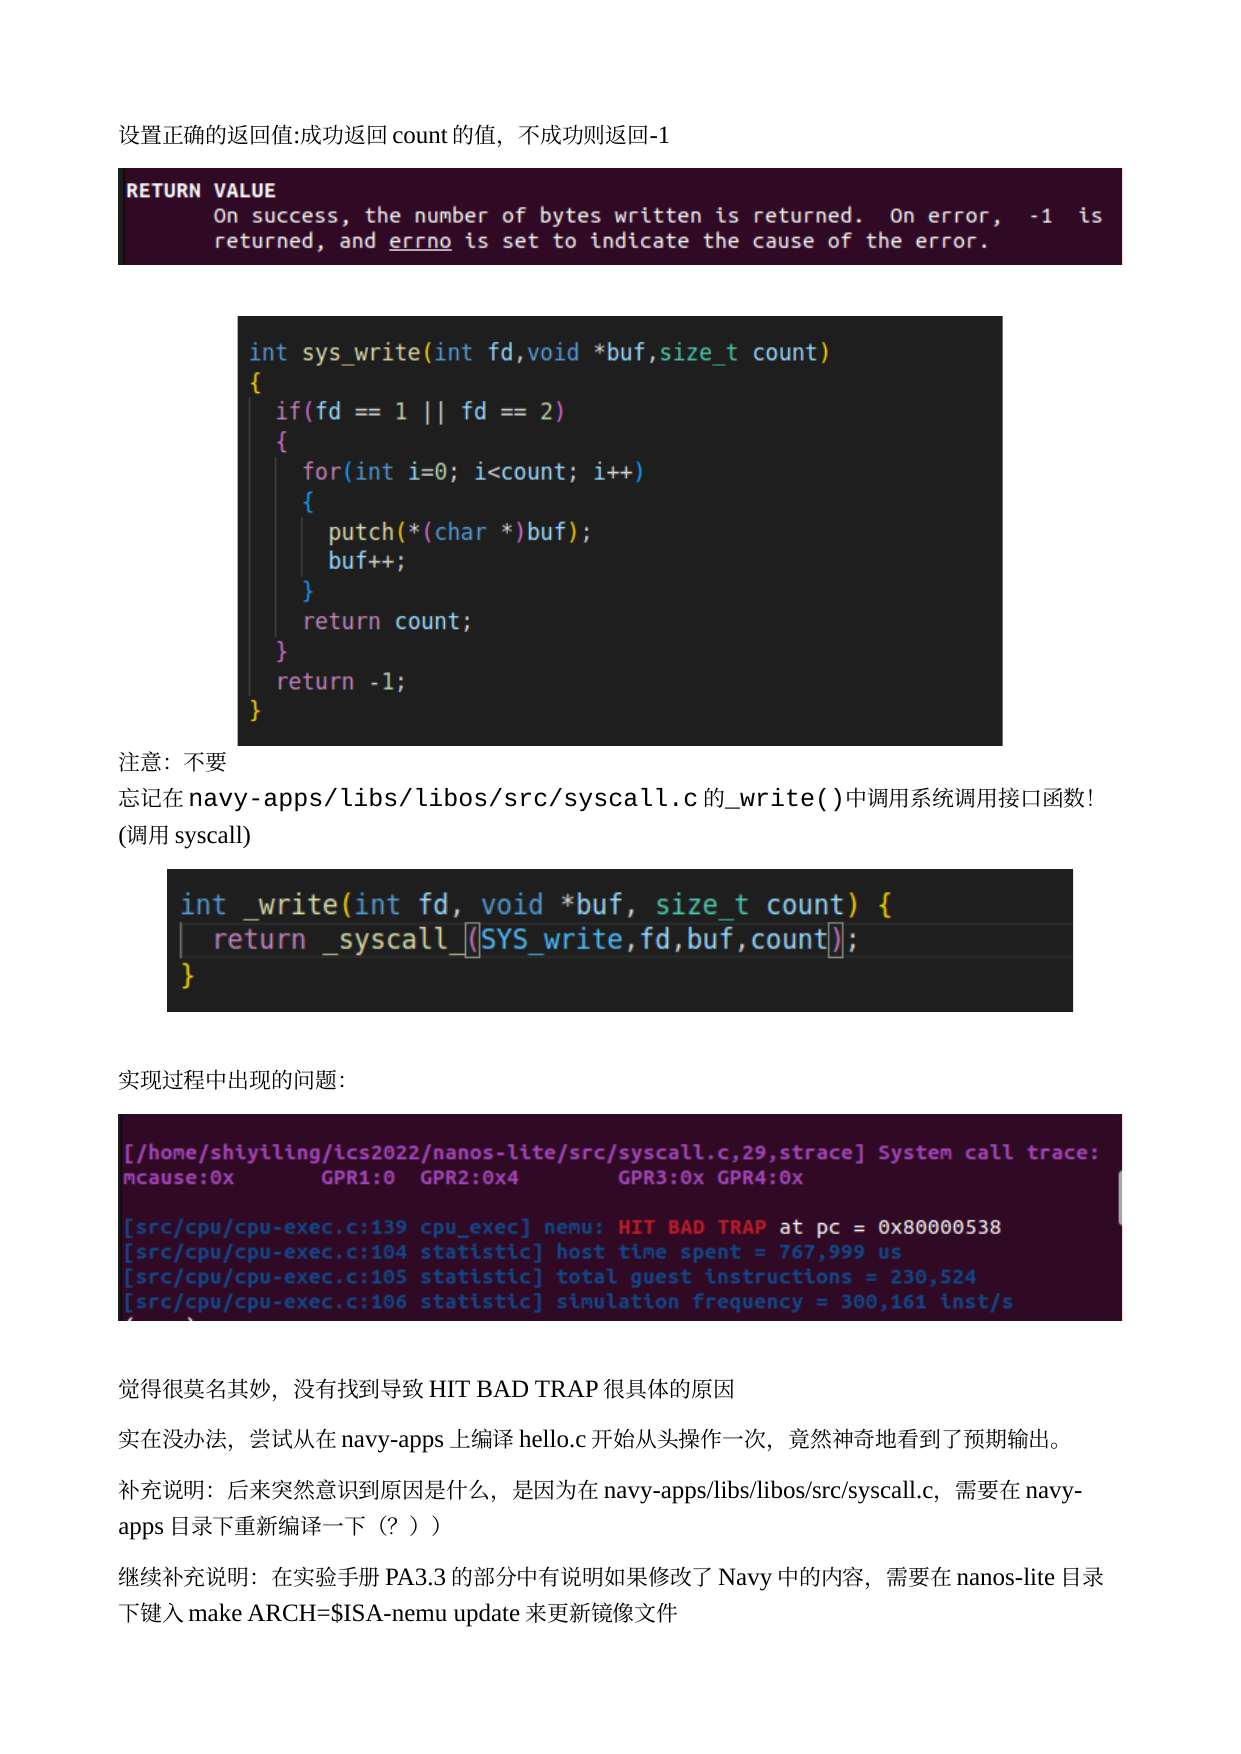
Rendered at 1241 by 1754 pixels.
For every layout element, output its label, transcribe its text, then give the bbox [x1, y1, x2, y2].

picture [167, 869, 1074, 1012]
text 实现过程中出现的问题： [118, 1063, 1122, 1095]
picture [118, 1114, 1123, 1321]
text 补充说明：后来突然意识到原因是什么，是因为在navy-apps/libs/libos/src/syscall.c，需要在navy-apps目录下重新编译一下（？）） [118, 1473, 1122, 1541]
text 觉得很莫名其妙，没有找到导致HIT BAD TRAP很具体的原因 [118, 1372, 1122, 1403]
text 注意：不要忘记在navy-apps/libs/libos/src/syscall.c的_write()中调用系统调用接口函数！(调用syscall) [118, 745, 1122, 850]
text 继续补充说明：在实验手册PA3.3的部分中有说明如果修改了Navy中的内容，需要在nanos-lite目录下键入make ARCH=$ISA-nemu update来更新镜像文件 [118, 1560, 1122, 1628]
picture [118, 168, 1123, 265]
picture [237, 316, 1003, 746]
text 实在没办法，尝试从在navy-apps上编译hello.c开始从头操作一次，竟然神奇地看到了预期输出。 [118, 1423, 1122, 1454]
text 设置正确的返回值:成功返回count的值，不成功则返回-1 [118, 118, 1122, 149]
